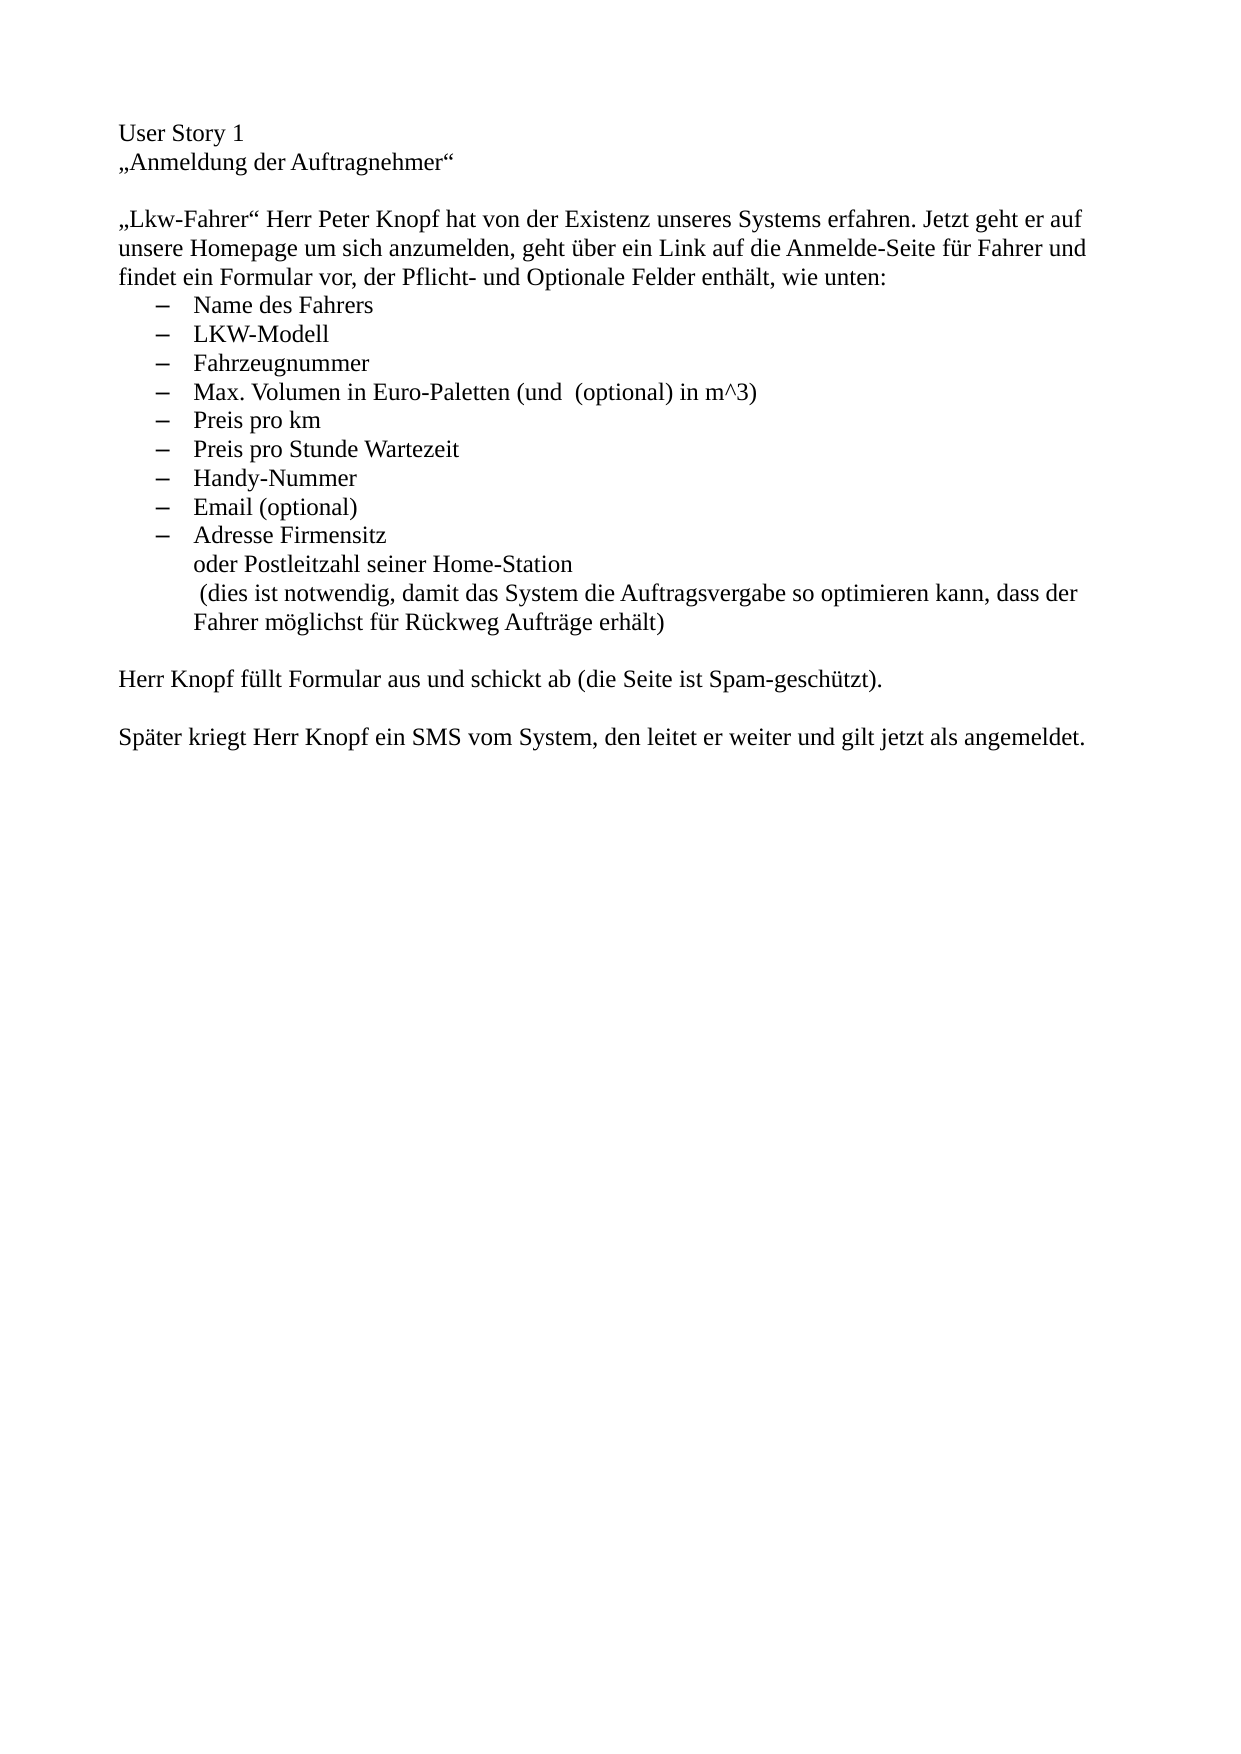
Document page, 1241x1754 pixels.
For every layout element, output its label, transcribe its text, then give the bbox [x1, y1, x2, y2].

text Herr Knopf füllt Formular aus und schickt ab (die Seite ist Spam-geschützt). [118, 664, 1122, 693]
list oder Postleitzahl seiner Home-Station [156, 549, 1122, 578]
list Fahrzeugnummer [156, 348, 1122, 377]
text Später kriegt Herr Knopf ein SMS vom System, den leitet er weiter und gilt jetzt als angemeldet. [118, 722, 1122, 751]
text „Anmeldung der Auftragnehmer“ [118, 147, 1122, 176]
text User Story 1 [118, 118, 1122, 147]
list Max. Volumen in Euro-Paletten (und (optional) in m^3) [156, 377, 1122, 406]
list Preis pro km [156, 406, 1122, 434]
list (dies ist notwendig, damit das System die Auftragsvergabe so optimieren kann, dass der Fahrer möglichst für Rückweg Aufträge erhält) [156, 578, 1122, 636]
list Handy-Nummer [156, 463, 1122, 492]
list Preis pro Stunde Wartezeit [156, 434, 1122, 463]
list Email (optional) [156, 492, 1122, 521]
list LKW-Modell [156, 319, 1122, 348]
list Name des Fahrers [156, 291, 1122, 319]
list Adresse Firmensitz [156, 521, 1122, 549]
text „Lkw-Fahrer“ Herr Peter Knopf hat von der Existenz unseres Systems erfahren. Jetzt geht er auf unsere Homepage um sich anzumelden, geht über ein Link auf die Anmelde-Seite für Fahrer und findet ein Formular vor, der Pflicht- und Optionale Felder enthält, wie unten: [118, 204, 1122, 291]
